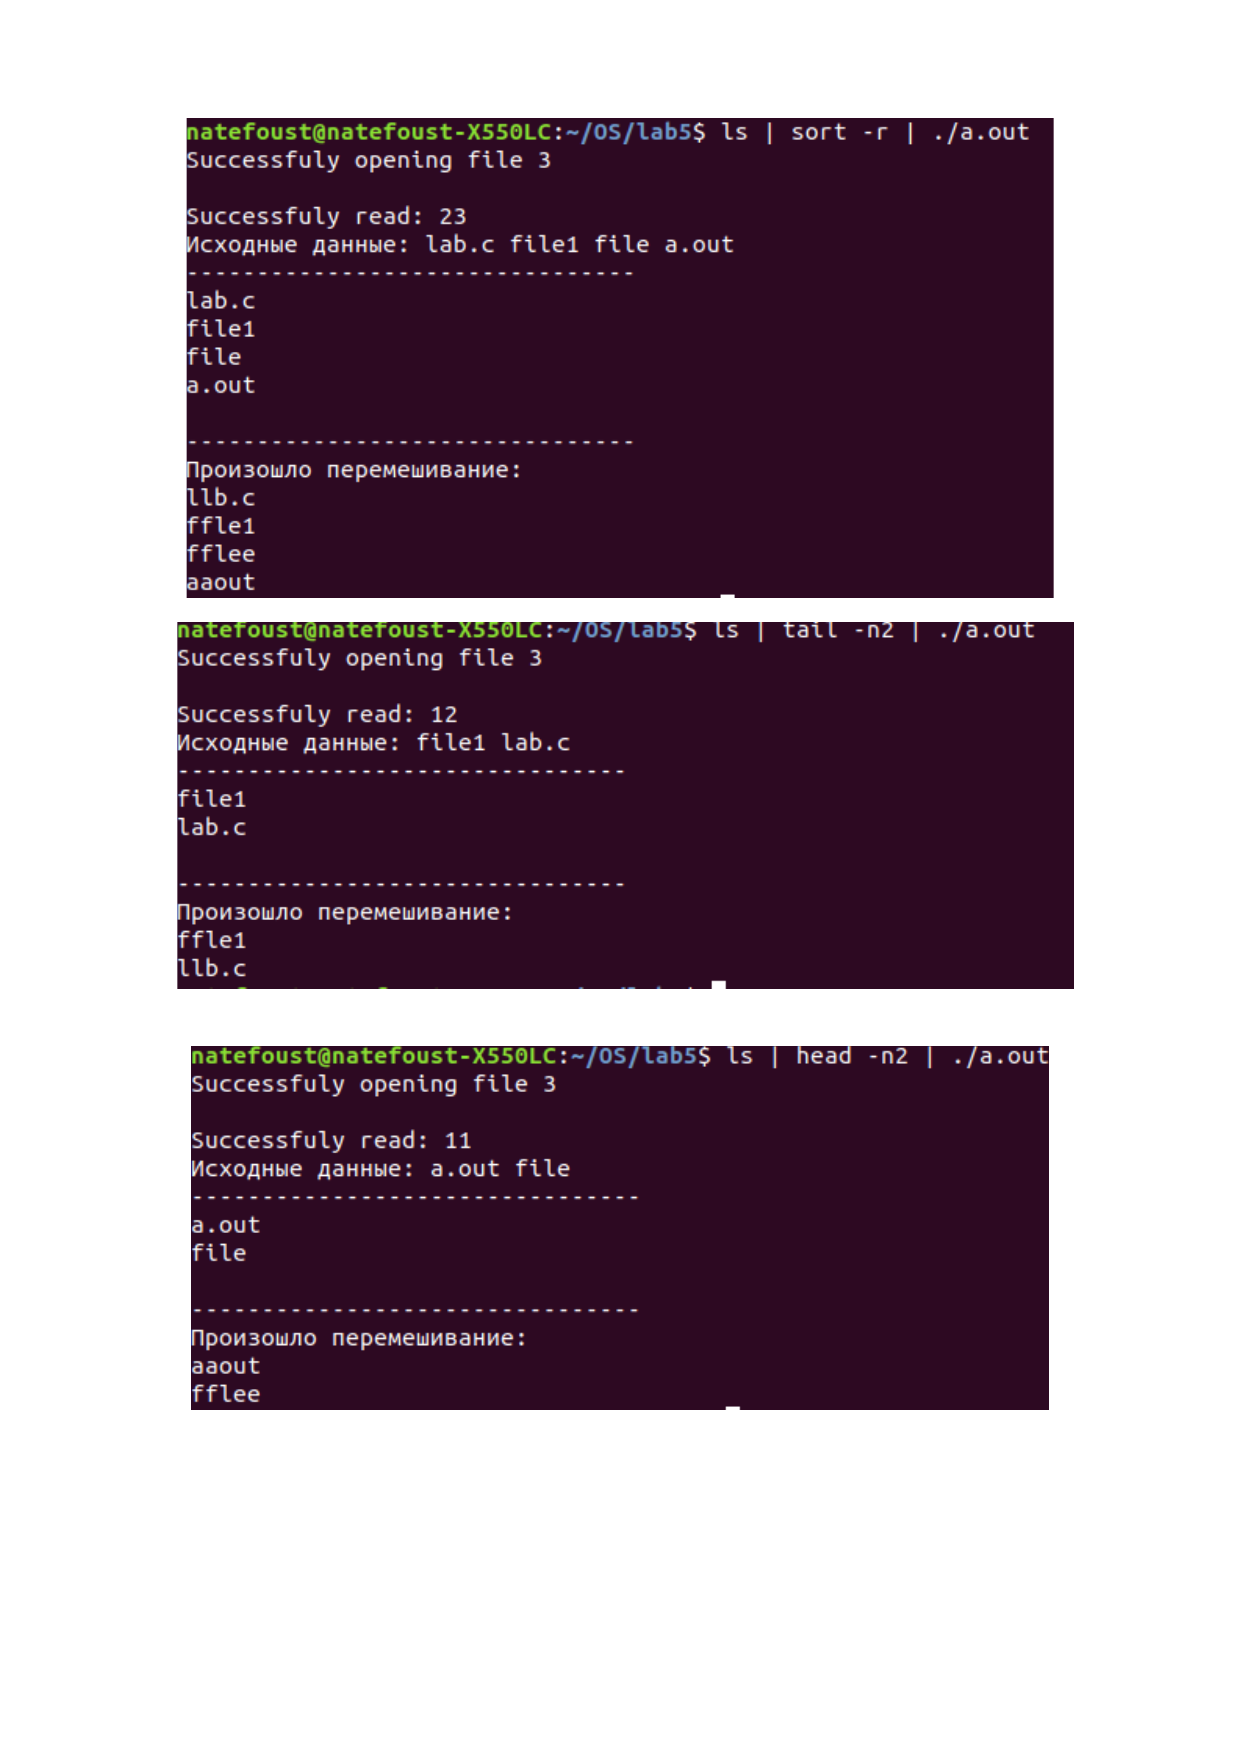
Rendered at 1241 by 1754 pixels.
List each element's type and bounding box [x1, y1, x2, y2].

picture [177, 622, 1074, 989]
picture [191, 1046, 1049, 1410]
picture [186, 118, 1054, 598]
